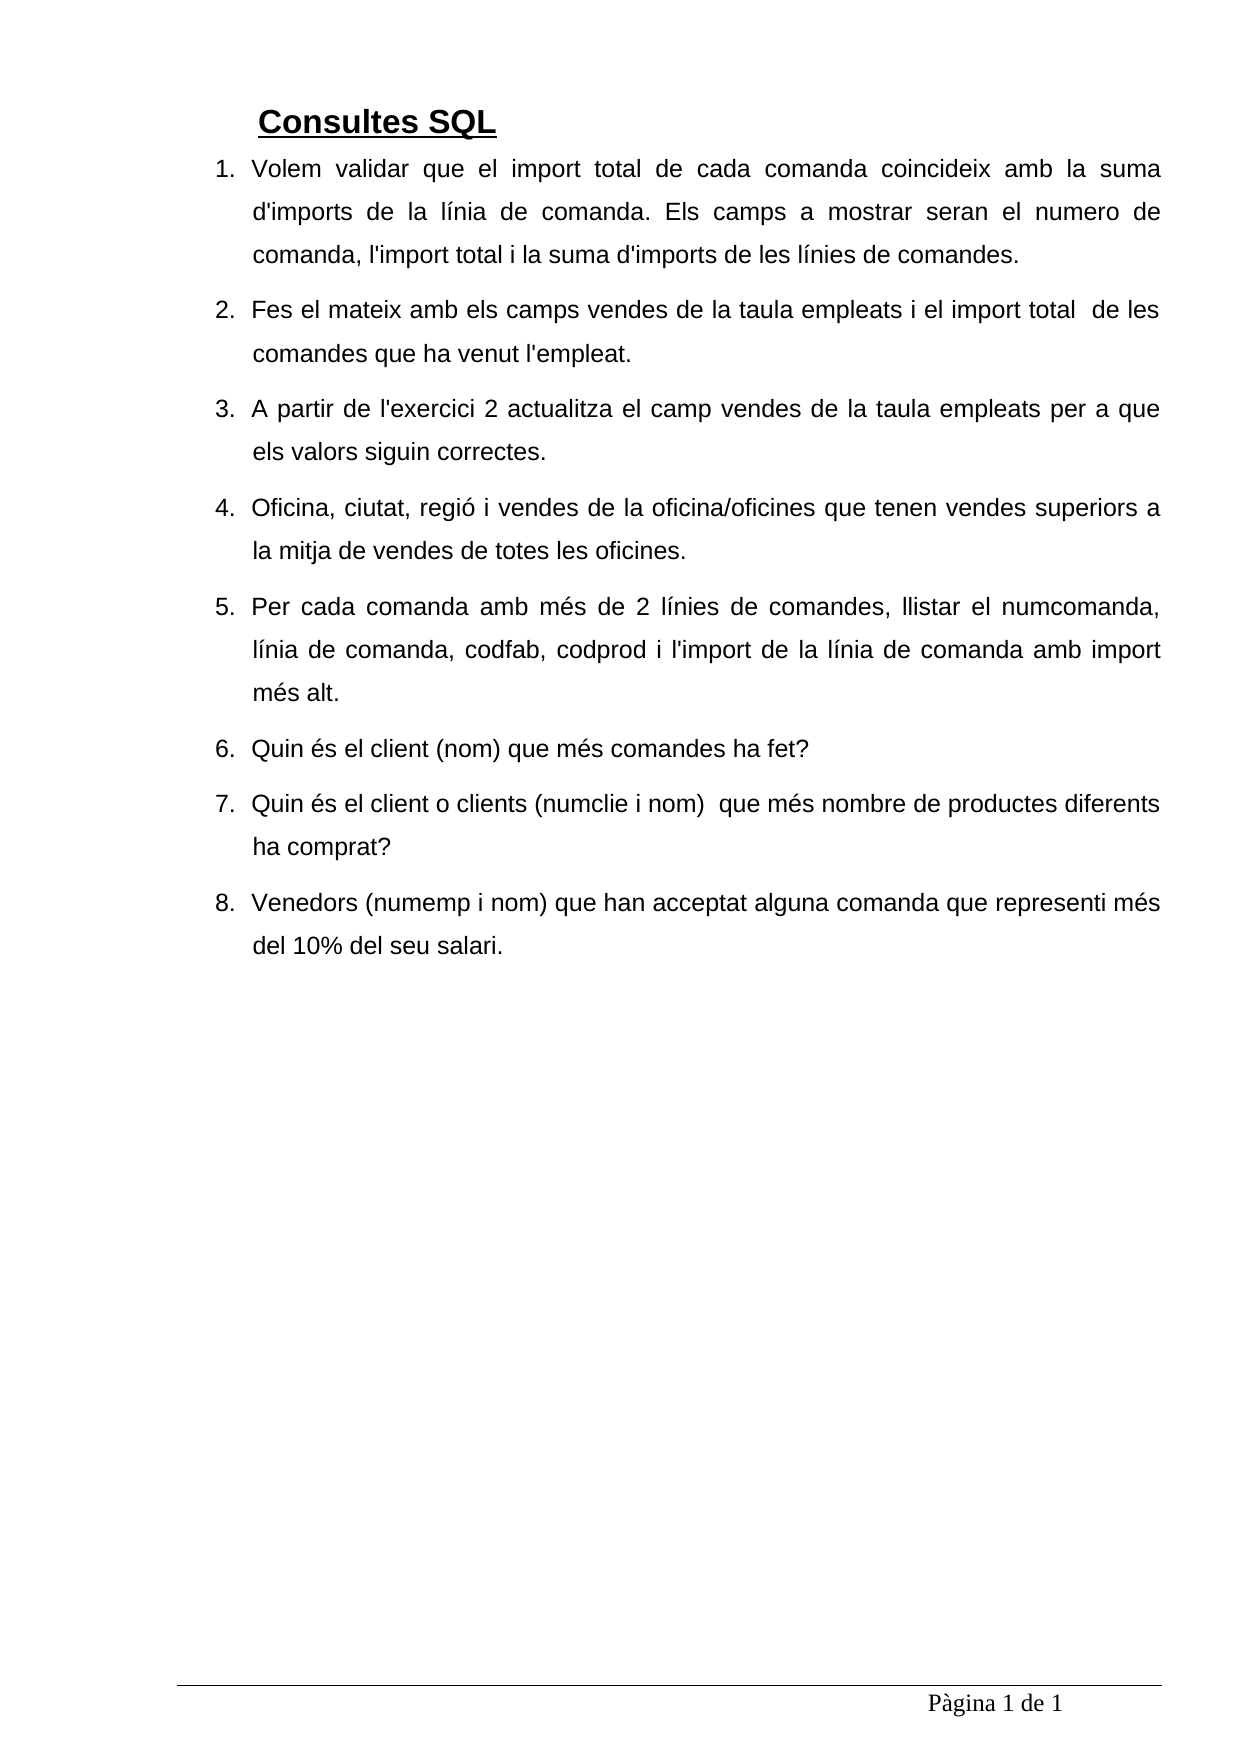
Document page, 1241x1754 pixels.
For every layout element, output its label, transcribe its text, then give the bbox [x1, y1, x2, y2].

list Volem validar que el import total de cada comanda coincideix amb la suma d'imports de la línia de comanda. Els camps a mostrar seran el numero de comanda, l'import total i la suma d'imports de les línies de comandes. [215, 153, 1162, 268]
list A partir de l'exercici 2 actualitza el camp vendes de la taula empleats per a que els valors siguin correctes. [215, 394, 1162, 466]
text Consultes SQL [177, 103, 1162, 141]
list Venedors (numemp i nom) que han acceptat alguna comanda que representi més del 10% del seu salari. [215, 888, 1162, 960]
list Quin és el client (nom) que més comandes ha fet? [215, 733, 1162, 762]
list Quin és el client o clients (numclie i nom) que més nombre de productes diferents ha comprat? [215, 789, 1162, 861]
list Fes el mateix amb els camps vendes de la taula empleats i el import total de les comandes que ha venut l'empleat. [215, 295, 1162, 367]
list Oficina, ciutat, regió i vendes de la oficina/oficines que tenen vendes superiors a la mitja de vendes de totes les oficines. [215, 493, 1162, 565]
list Per cada comanda amb més de 2 línies de comandes, llistar el numcomanda, línia de comanda, codfab, codprod i l'import de la línia de comanda amb import més alt. [215, 592, 1162, 707]
